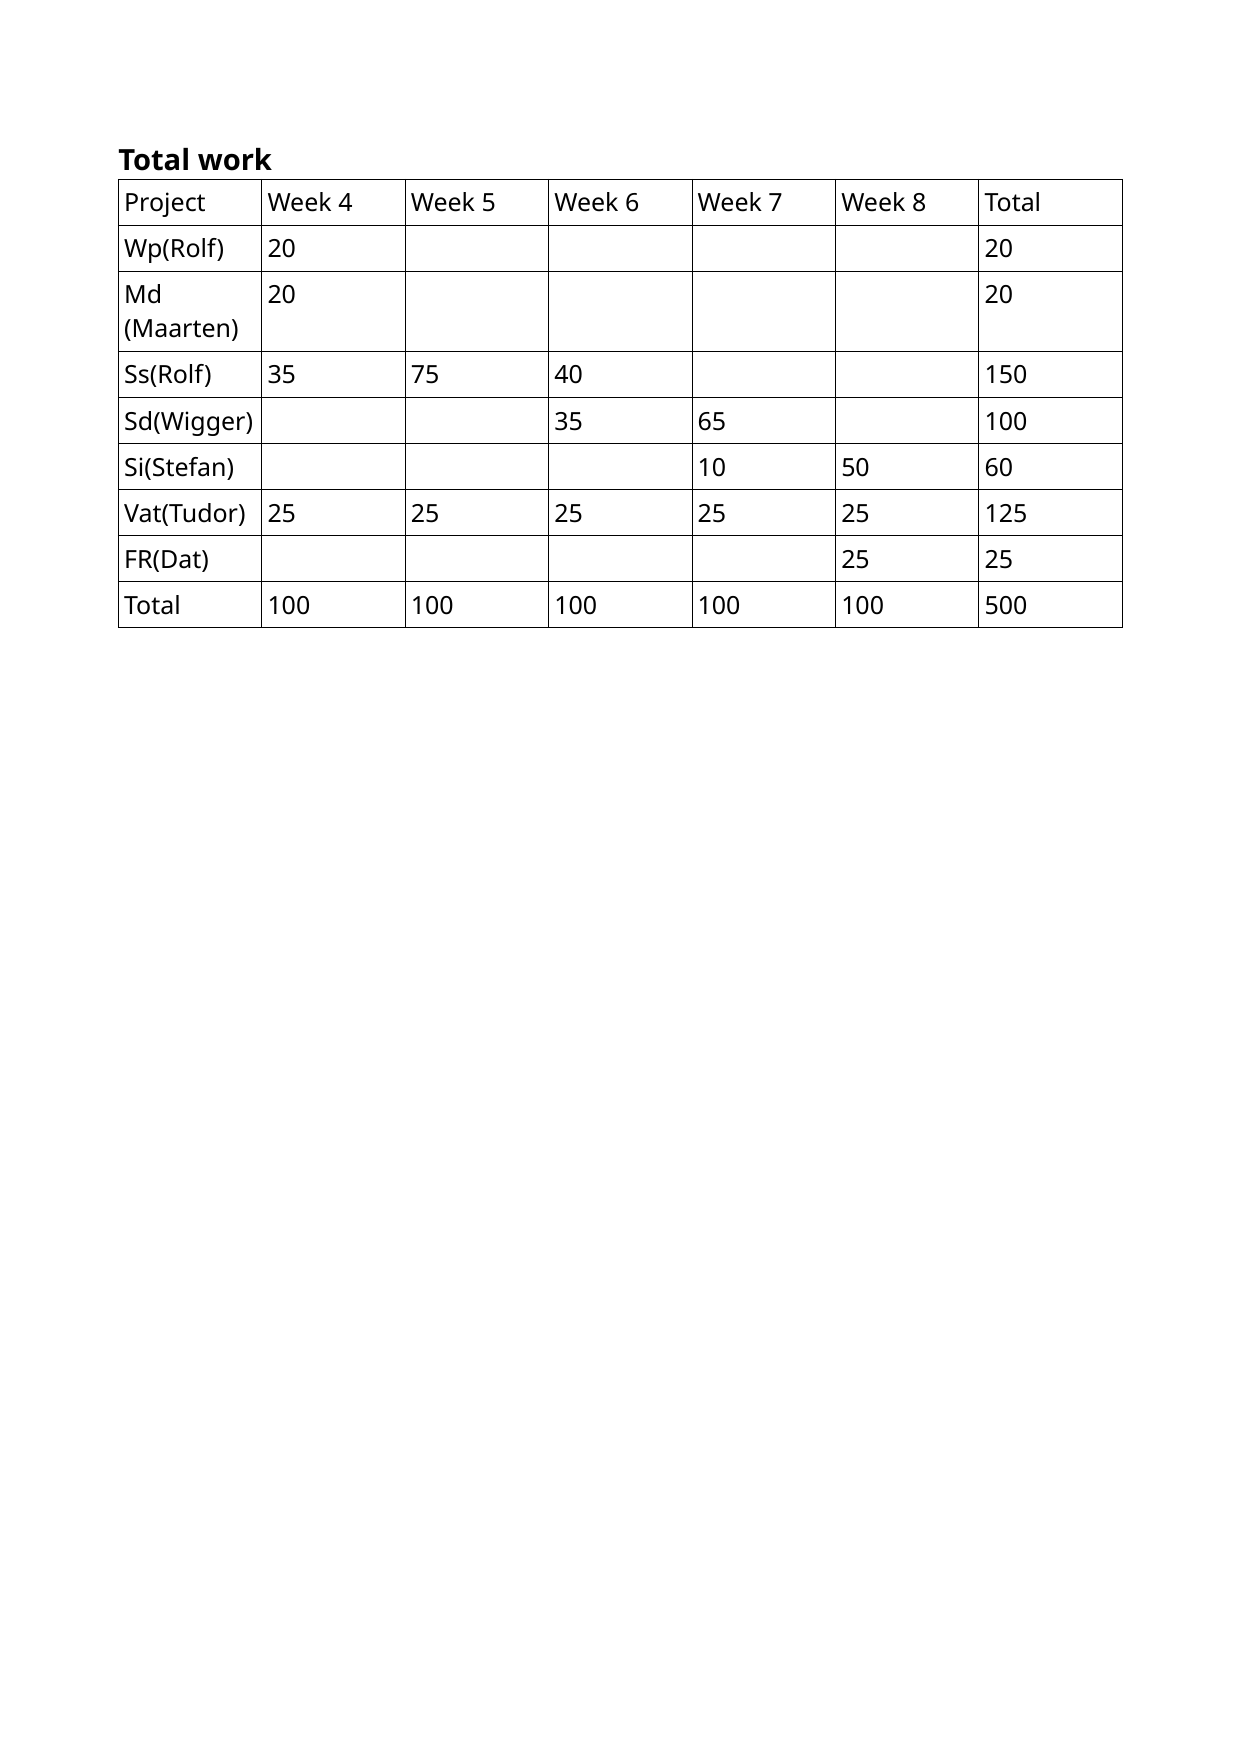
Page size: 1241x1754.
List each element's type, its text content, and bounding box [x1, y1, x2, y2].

table_cell 100 [549, 582, 692, 627]
table_cell 20 [979, 226, 1122, 271]
table_cell [549, 536, 692, 581]
table_cell 25 [693, 490, 835, 535]
table_header Project [119, 180, 261, 225]
table_cell Total [119, 582, 261, 627]
table_cell 125 [979, 490, 1122, 535]
table_cell 35 [549, 398, 692, 443]
table_cell [262, 444, 405, 489]
table_cell [262, 398, 405, 443]
table_header Week 7 [693, 180, 835, 225]
table_cell [406, 226, 548, 271]
table_cell [262, 536, 405, 581]
table_cell Md (Maarten) [119, 272, 261, 351]
table_cell 20 [262, 272, 405, 351]
table_header Total [979, 180, 1122, 225]
table_cell 75 [406, 352, 548, 397]
table_cell Vat(Tudor) [119, 490, 261, 535]
table_cell 500 [979, 582, 1122, 627]
table_cell Wp(Rolf) [119, 226, 261, 271]
table_cell [549, 226, 692, 271]
table_cell 25 [262, 490, 405, 535]
table_cell 10 [693, 444, 835, 489]
table_cell 100 [693, 582, 835, 627]
table_cell [549, 272, 692, 351]
table_cell [693, 272, 835, 351]
table_cell [693, 352, 835, 397]
table_cell 100 [979, 398, 1122, 443]
table_cell 25 [836, 536, 978, 581]
table_cell 25 [549, 490, 692, 535]
table_cell 100 [836, 582, 978, 627]
table_cell 65 [693, 398, 835, 443]
table_cell Ss(Rolf) [119, 352, 261, 397]
table_cell 20 [262, 226, 405, 271]
table_header Week 4 [262, 180, 405, 225]
table_cell [406, 444, 548, 489]
table_header Week 8 [836, 180, 978, 225]
table_cell Sd(Wigger) [119, 398, 261, 443]
table_header Week 5 [406, 180, 548, 225]
table_cell [693, 226, 835, 271]
table_header Week 6 [549, 180, 692, 225]
subtitle Total work [118, 139, 1122, 179]
table_cell Si(Stefan) [119, 444, 261, 489]
table_cell [836, 272, 978, 351]
table_cell 60 [979, 444, 1122, 489]
table_cell [406, 398, 548, 443]
table_cell [836, 226, 978, 271]
table_cell 25 [836, 490, 978, 535]
table_cell [406, 536, 548, 581]
table_cell [549, 444, 692, 489]
table_cell [693, 536, 835, 581]
table_cell 100 [406, 582, 548, 627]
table_cell [836, 352, 978, 397]
table_cell [406, 272, 548, 351]
table_cell 150 [979, 352, 1122, 397]
table_cell 25 [406, 490, 548, 535]
table_cell 50 [836, 444, 978, 489]
table_cell FR(Dat) [119, 536, 261, 581]
table_cell [836, 398, 978, 443]
table_cell 35 [262, 352, 405, 397]
table_cell 25 [979, 536, 1122, 581]
table_cell 100 [262, 582, 405, 627]
table_cell 20 [979, 272, 1122, 351]
table_cell 40 [549, 352, 692, 397]
